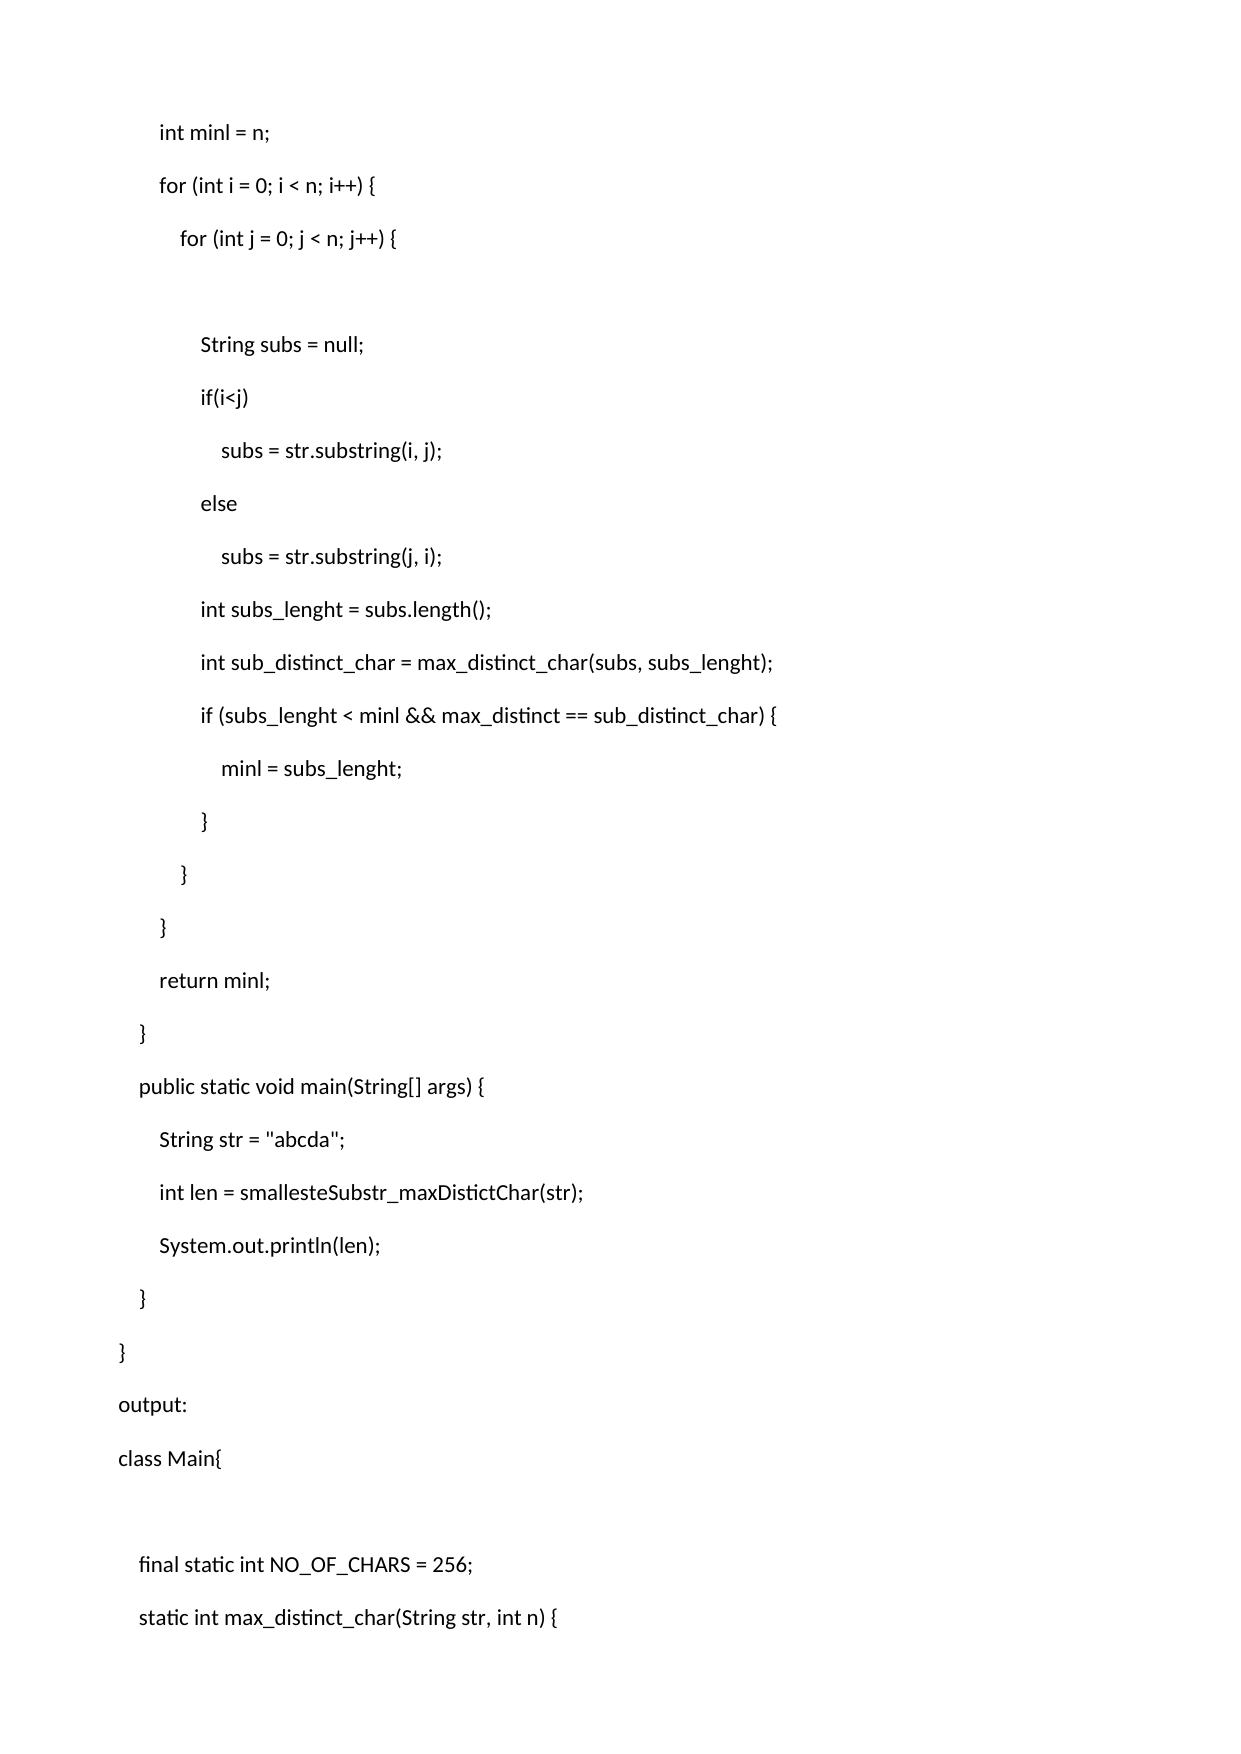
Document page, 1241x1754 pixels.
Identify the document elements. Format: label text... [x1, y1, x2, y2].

text int sub_distinct_char = max_distinct_char(subs, subs_lenght); [118, 648, 1122, 676]
text String subs = null; [118, 330, 1122, 358]
text System.out.println(len); [118, 1232, 1122, 1259]
text final static int NO_OF_CHARS = 256; [118, 1550, 1122, 1578]
text } [118, 913, 1122, 941]
text minl = subs_lenght; [118, 754, 1122, 782]
text } [118, 1338, 1122, 1366]
text for (int j = 0; j < n; j++) { [118, 224, 1122, 252]
text if(i<j) [118, 383, 1122, 411]
text class Main{ [118, 1444, 1122, 1472]
text return minl; [118, 966, 1122, 994]
text else [118, 489, 1122, 517]
text if (subs_lenght < minl && max_distinct == sub_distinct_char) { [118, 701, 1122, 729]
text } [118, 1284, 1122, 1313]
text int minl = n; [118, 118, 1122, 146]
text int subs_lenght = subs.length(); [118, 595, 1122, 623]
text subs = str.substring(j, i); [118, 542, 1122, 570]
text static int max_distinct_char(String str, int n) { [118, 1603, 1122, 1631]
text int len = smallesteSubstr_maxDistictChar(str); [118, 1178, 1122, 1207]
text } [118, 807, 1122, 835]
text for (int i = 0; i < n; i++) { [118, 171, 1122, 199]
text subs = str.substring(i, j); [118, 436, 1122, 464]
text } [118, 1019, 1122, 1047]
text output: [118, 1391, 1122, 1419]
text public static void main(String[] args) { [118, 1072, 1122, 1101]
text } [118, 860, 1122, 888]
text String str = "abcda"; [118, 1126, 1122, 1153]
